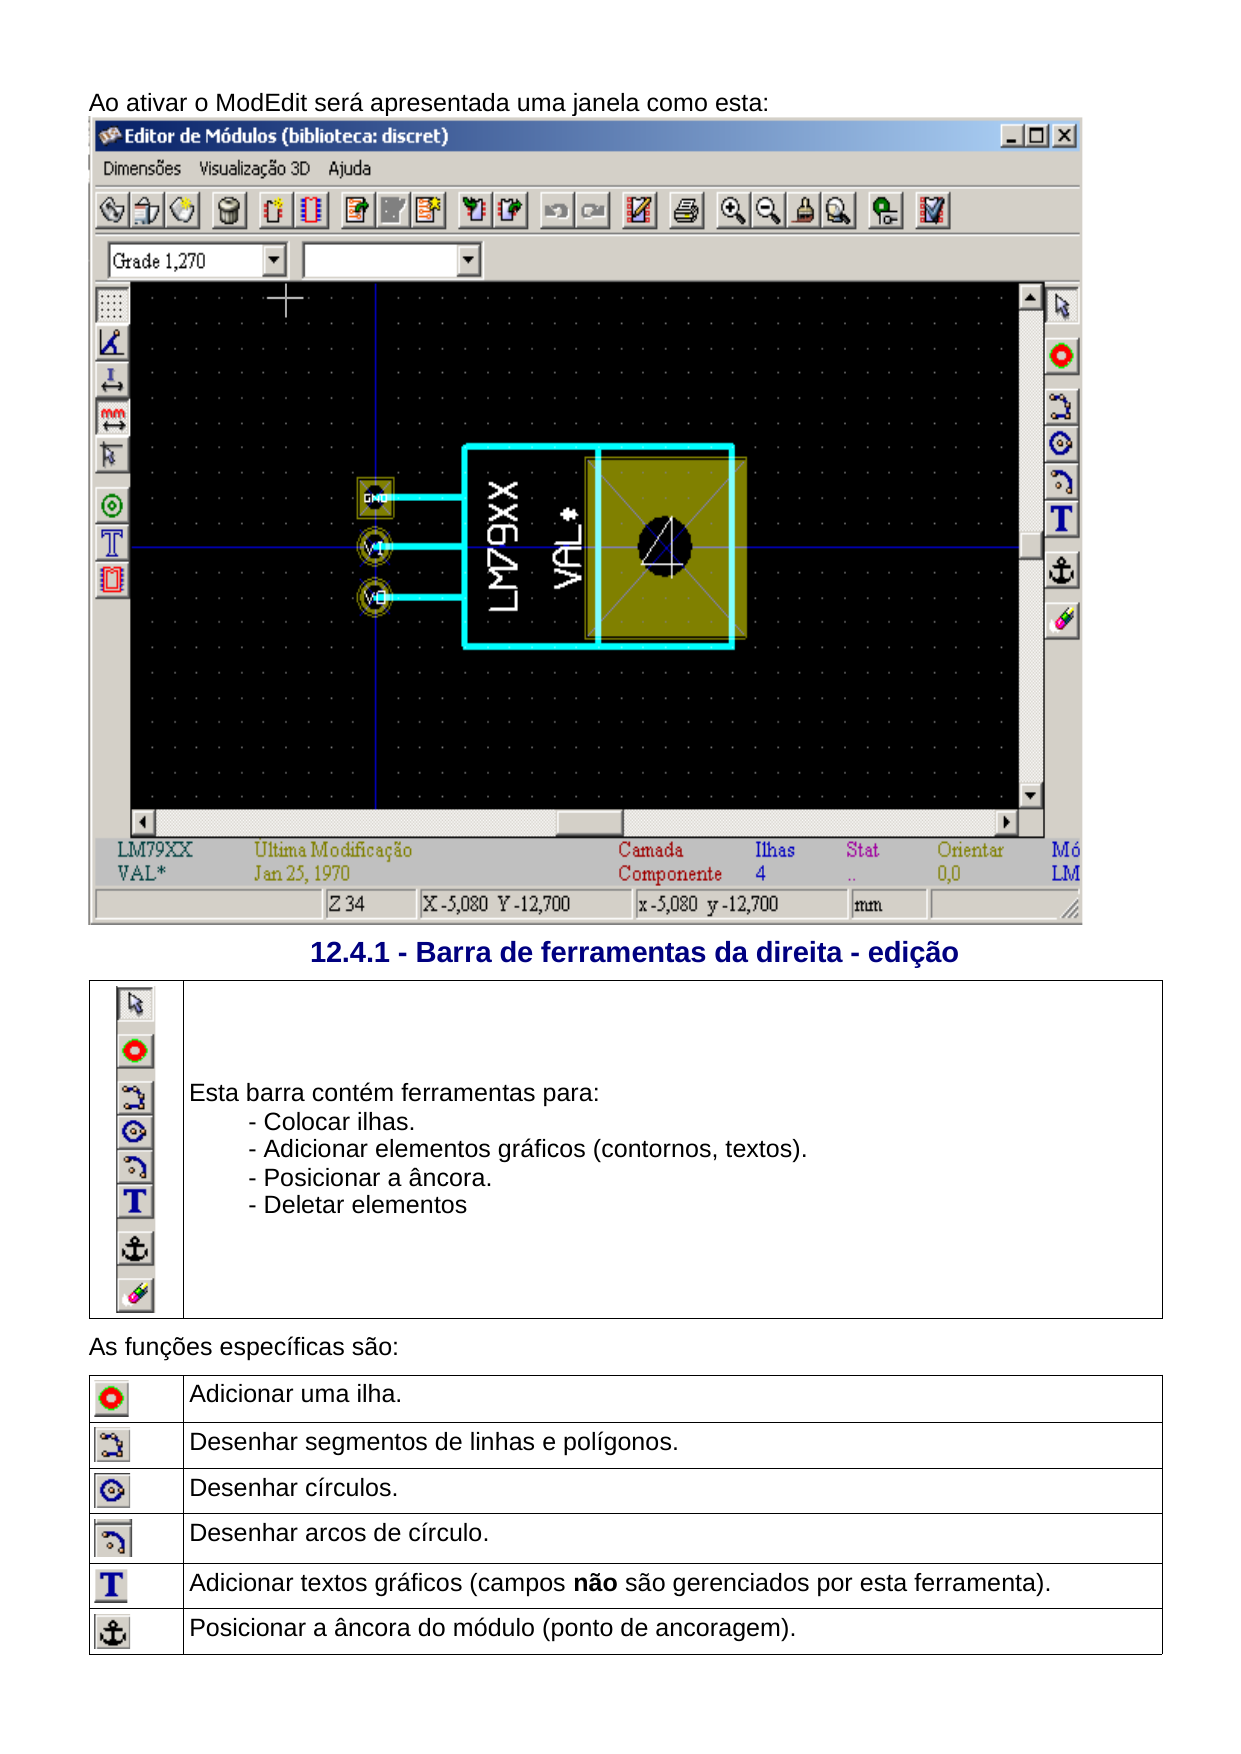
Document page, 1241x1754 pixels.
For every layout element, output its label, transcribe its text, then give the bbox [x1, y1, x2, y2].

table_cell Adicionar textos gráficos (campos não são gerenciados por esta ferramenta). [184, 1564, 1162, 1608]
table_cell Desenhar segmentos de linhas e polígonos. [184, 1423, 1162, 1468]
picture [94, 1380, 129, 1417]
picture [88, 116, 1083, 925]
table_cell Desenhar arcos de círculo. [184, 1514, 1162, 1563]
picture [94, 1568, 128, 1603]
table_header Esta barra contém ferramentas para: - Colocar ilhas. - Adicionar elementos gráficos (contornos, textos). - Posicionar a âncora. - Deletar elementos [184, 981, 1162, 1318]
table_cell [90, 1609, 183, 1654]
table_cell [90, 1423, 183, 1468]
table_cell Desenhar círculos. [184, 1469, 1162, 1513]
table_cell Posicionar a âncora do módulo (ponto de ancoragem). [184, 1609, 1162, 1654]
picture [116, 986, 156, 1313]
subtitle Barra de ferramentas da direita - edição [236, 936, 1162, 968]
table_cell [90, 1514, 183, 1563]
table_header [90, 981, 183, 1318]
table_cell [90, 1469, 183, 1513]
picture [94, 1427, 131, 1462]
text As funções específicas são: [88, 1332, 1162, 1361]
picture [94, 1614, 131, 1649]
text Ao ativar o ModEdit será apresentada uma janela como esta: [88, 88, 1162, 924]
table_header [90, 1376, 183, 1422]
picture [94, 1519, 133, 1557]
picture [94, 1473, 131, 1508]
table_header Adicionar uma ilha. [184, 1376, 1162, 1422]
table_cell [90, 1564, 183, 1608]
